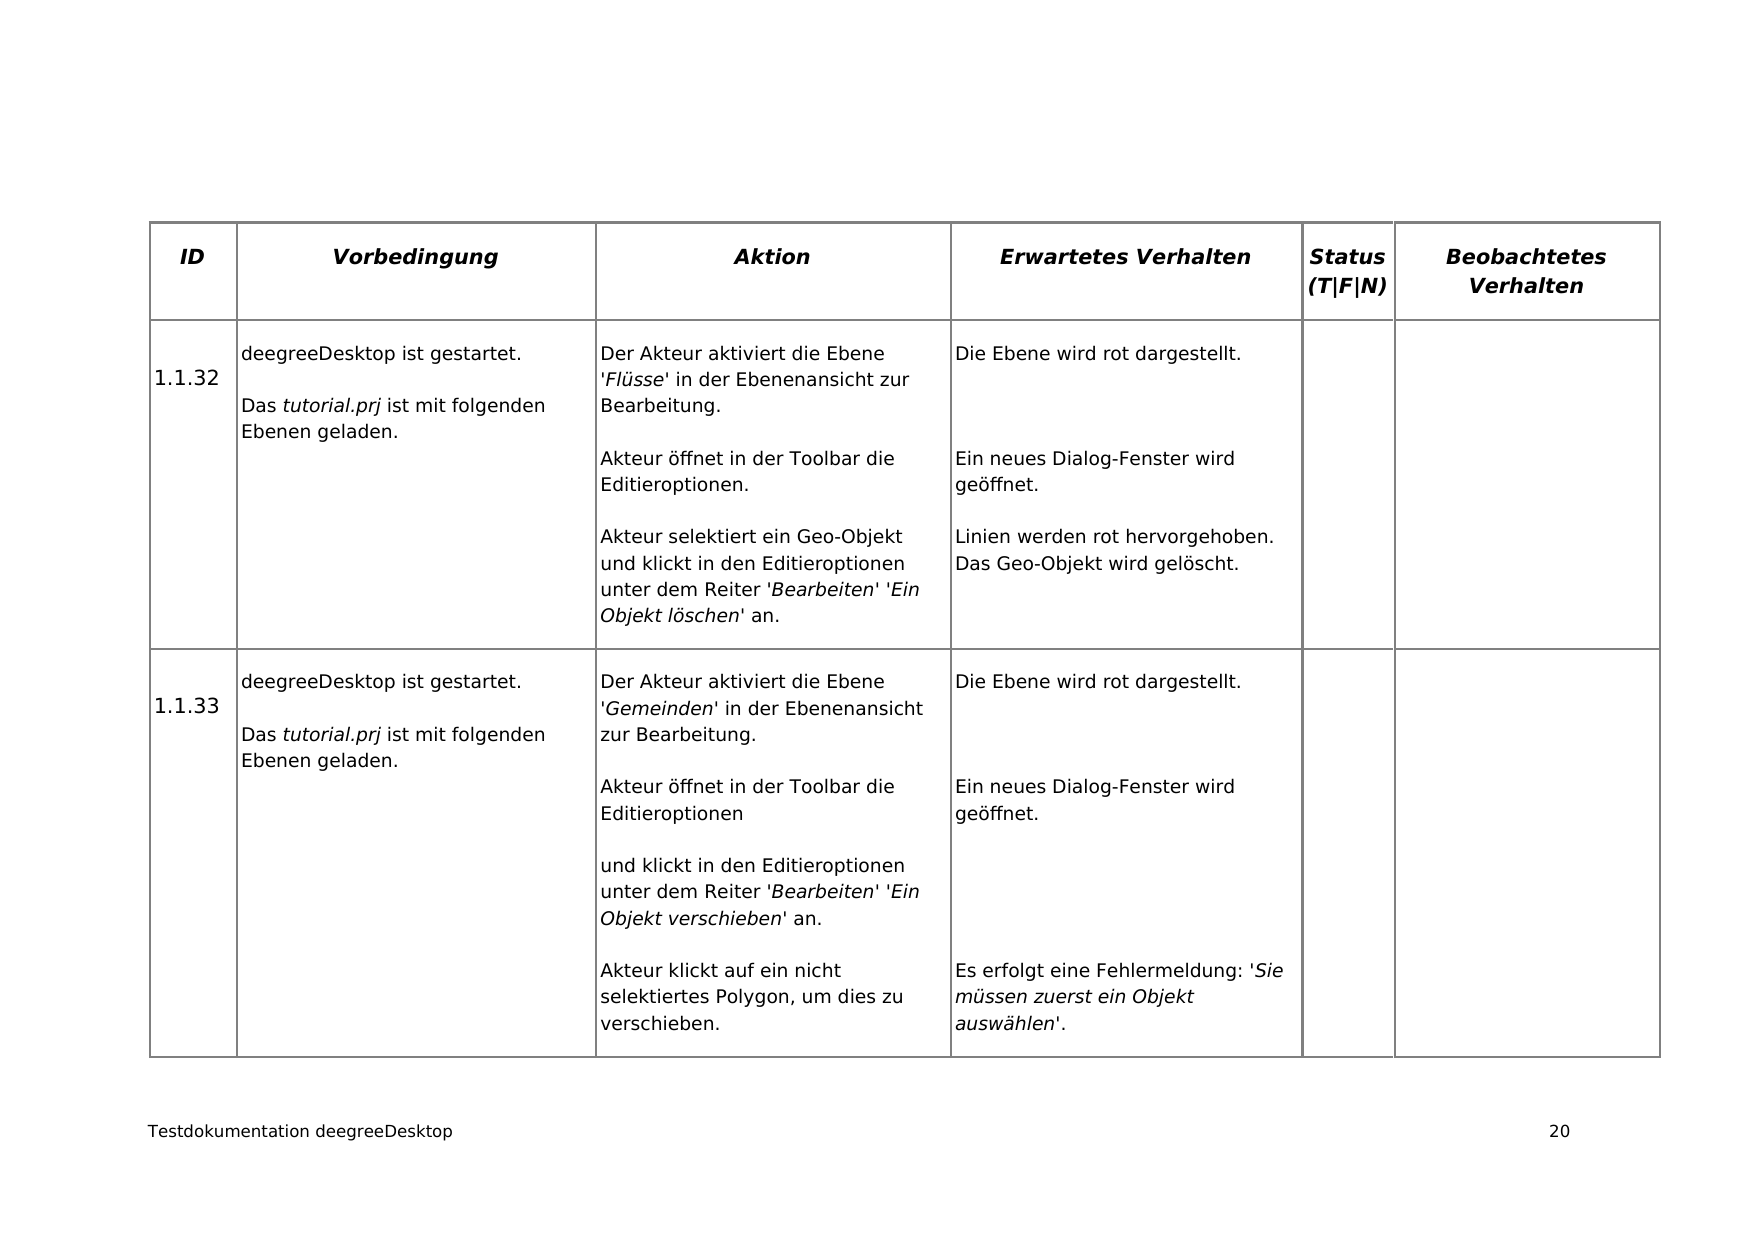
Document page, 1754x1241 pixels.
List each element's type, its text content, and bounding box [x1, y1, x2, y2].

table_cell deegreeDesktop ist gestartet. Das tutorial.prj ist mit folgenden Ebenen geladen. [238, 321, 595, 648]
table_cell [1396, 650, 1659, 1056]
table_header Beobachtetes Verhalten [1396, 224, 1659, 319]
table_cell [151, 321, 236, 648]
table_header Erwartetes Verhalten [952, 224, 1301, 319]
table_cell [1396, 321, 1659, 648]
table_cell [1304, 321, 1393, 648]
table_header Aktion [597, 224, 950, 319]
table_cell Die Ebene wird rot dargestellt. Ein neues Dialog-Fenster wird geöffnet. Linien werden rot hervorgehoben. Das Geo-Objekt wird gelöscht. [952, 321, 1301, 648]
table_cell Der Akteur aktiviert die Ebene 'Gemeinden' in der Ebenenansicht zur Bearbeitung. Akteur öffnet in der Toolbar die Editieroptionen und klickt in den Editieroptionen unter dem Reiter 'Bearbeiten' 'Ein Objekt verschieben' an. Akteur klickt auf ein nicht selektiertes Polygon, um dies zu verschieben. [597, 650, 950, 1056]
table_cell [151, 650, 236, 1056]
table_cell [1304, 650, 1393, 1056]
table_cell Der Akteur aktiviert die Ebene 'Flüsse' in der Ebenenansicht zur Bearbeitung. Akteur öffnet in der Toolbar die Editieroptionen. Akteur selektiert ein Geo-Objekt und klickt in den Editieroptionen unter dem Reiter 'Bearbeiten' 'Ein Objekt löschen' an. [597, 321, 950, 648]
table_header Vorbedingung [238, 224, 595, 319]
table_cell Die Ebene wird rot dargestellt. Ein neues Dialog-Fenster wird geöffnet. Es erfolgt eine Fehlermeldung: 'Sie müssen zuerst ein Objekt auswählen'. [952, 650, 1301, 1056]
table_header ID [151, 224, 236, 319]
table_header Status (T|F|N) [1304, 224, 1393, 319]
table_cell deegreeDesktop ist gestartet. Das tutorial.prj ist mit folgenden Ebenen geladen. [238, 650, 595, 1056]
